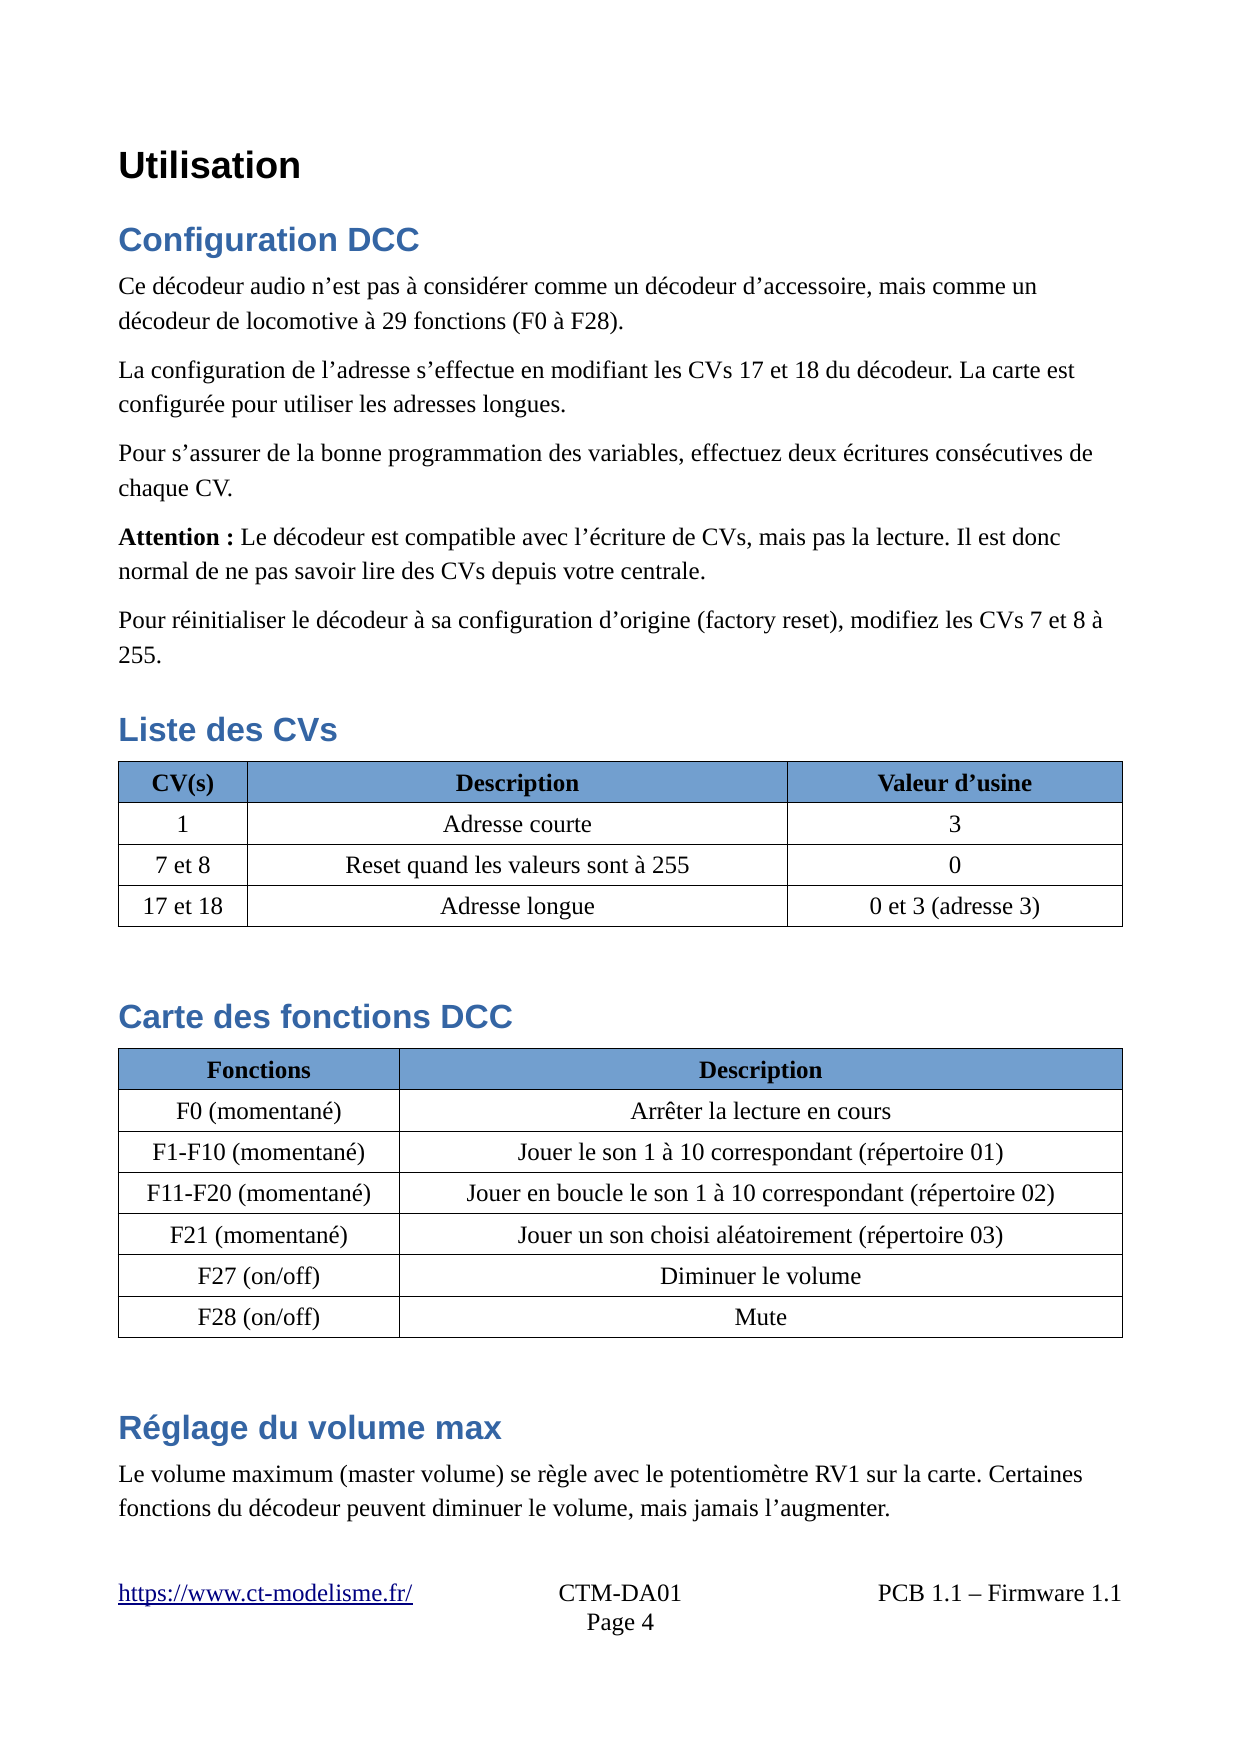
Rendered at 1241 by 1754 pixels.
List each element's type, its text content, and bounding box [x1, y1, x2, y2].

table_cell Jouer en boucle le son 1 à 10 correspondant (répertoire 02) [400, 1173, 1122, 1213]
table_cell F1-F10 (momentané) [119, 1132, 399, 1172]
table_cell Adresse longue [248, 886, 787, 926]
table_header Valeur d’usine [788, 762, 1122, 802]
table_cell Adresse courte [248, 803, 787, 843]
text Le volume maximum (master volume) se règle avec le potentiomètre RV1 sur la carte. Certaines fonctions du décodeur peuvent diminuer le volume, mais jamais l’augmenter. [118, 1459, 1122, 1522]
text Attention : Le décodeur est compatible avec l’écriture de CVs, mais pas la lecture. Il est donc normal de ne pas savoir lire des CVs depuis votre centrale. [118, 522, 1122, 585]
table_cell Mute [400, 1297, 1122, 1337]
table_header Description [400, 1049, 1122, 1089]
text Pour s’assurer de la bonne programmation des variables, effectuez deux écritures consécutives de chaque CV. [118, 438, 1122, 502]
table_cell Reset quand les valeurs sont à 255 [248, 845, 787, 885]
table_cell Arrêter la lecture en cours [400, 1090, 1122, 1131]
text Pour réinitialiser le décodeur à sa configuration d’origine (factory reset), modifiez les CVs 7 et 8 à 255. [118, 605, 1122, 669]
text Ce décodeur audio n’est pas à considérer comme un décodeur d’accessoire, mais comme un décodeur de locomotive à 29 fonctions (F0 à F28). [118, 271, 1122, 334]
table_cell Jouer le son 1 à 10 correspondant (répertoire 01) [400, 1132, 1122, 1172]
table_cell 3 [788, 803, 1122, 843]
table_cell F28 (on/off) [119, 1297, 399, 1337]
table_cell F0 (momentané) [119, 1090, 399, 1131]
table_cell Jouer un son choisi aléatoirement (répertoire 03) [400, 1214, 1122, 1254]
table_cell F27 (on/off) [119, 1255, 399, 1296]
subtitle Liste des CVs [118, 710, 1122, 748]
table_cell 0 [788, 845, 1122, 885]
subtitle Configuration DCC [118, 220, 1122, 259]
text La configuration de l’adresse s’effectue en modifiant les CVs 17 et 18 du décodeur. La carte est configurée pour utiliser les adresses longues. [118, 355, 1122, 418]
table_cell F21 (momentané) [119, 1214, 399, 1254]
subtitle Réglage du volume max [118, 1408, 1122, 1446]
table_cell 0 et 3 (adresse 3) [788, 886, 1122, 926]
table_header Fonctions [119, 1049, 399, 1089]
table_cell Diminuer le volume [400, 1255, 1122, 1296]
table_cell 1 [119, 803, 247, 843]
subtitle Utilisation [118, 143, 1122, 187]
table_header CV(s) [119, 762, 247, 802]
table_cell 7 et 8 [119, 845, 247, 885]
table_cell 17 et 18 [119, 886, 247, 926]
table_cell F11-F20 (momentané) [119, 1173, 399, 1213]
table_header Description [248, 762, 787, 802]
subtitle Carte des fonctions DCC [118, 997, 1122, 1036]
